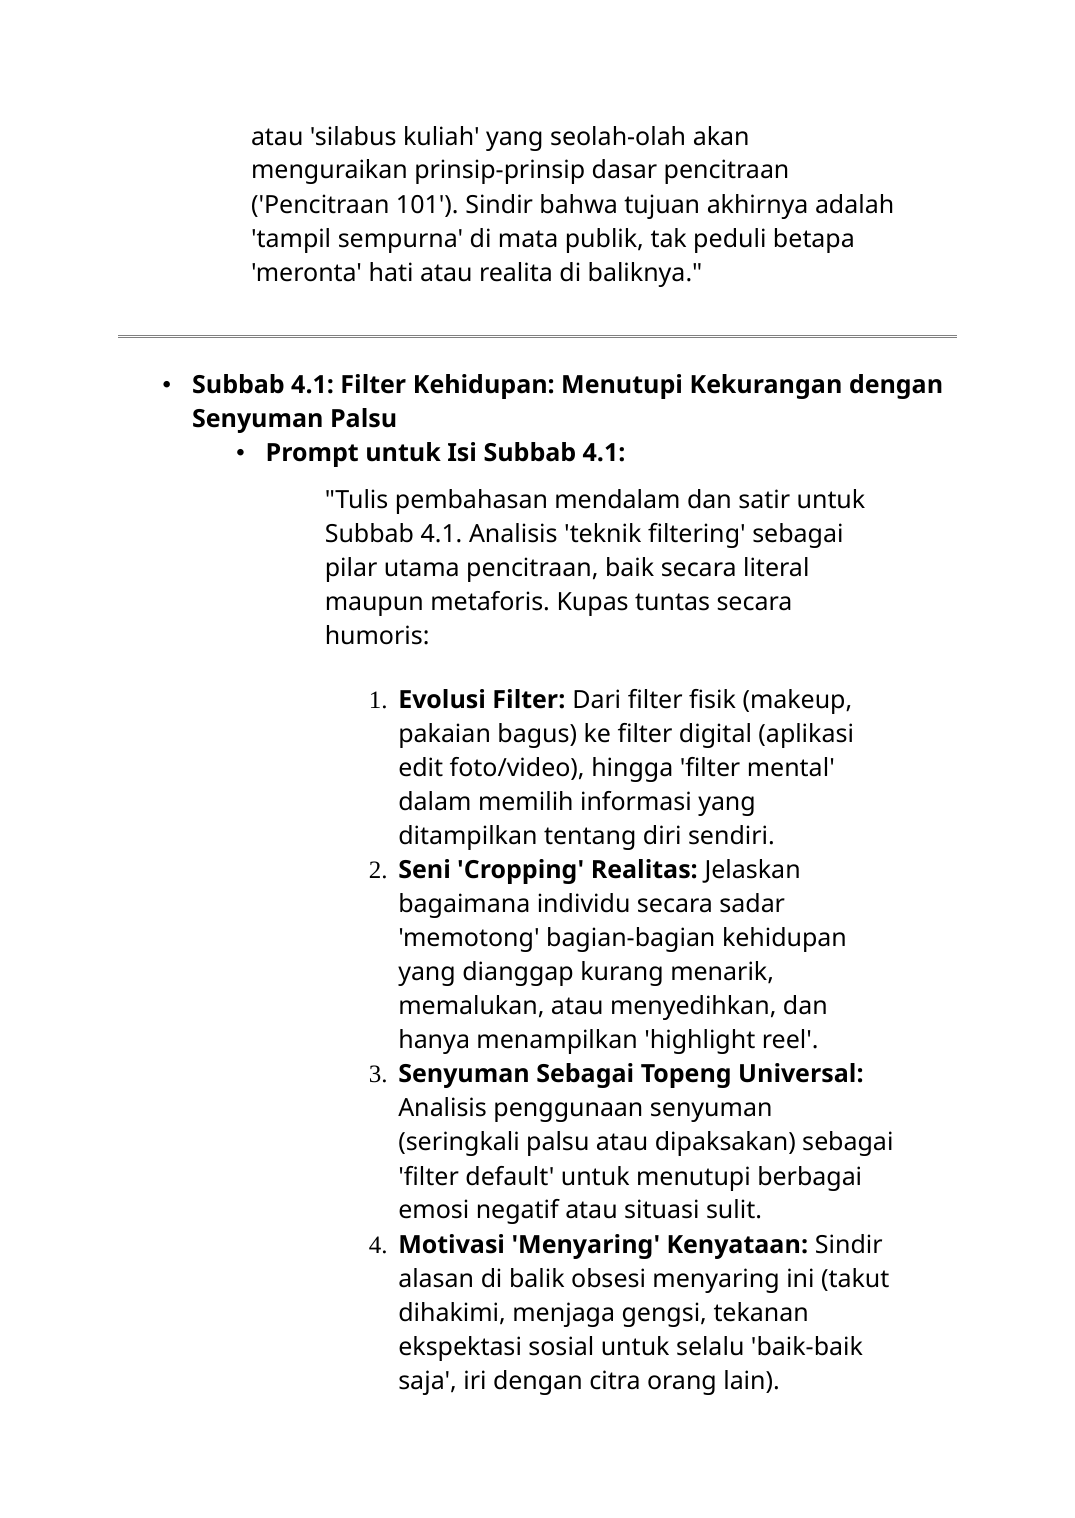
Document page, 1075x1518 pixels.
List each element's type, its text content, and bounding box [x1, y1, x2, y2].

list Seni 'Cropping' Realitas: Jelaskan bagaimana individu secara sadar 'memotong' bagian-bagian kehidupan yang dianggap kurang menarik, memalukan, atau menyedihkan, dan hanya menampilkan 'highlight reel'. [369, 852, 898, 1056]
list Subbab 4.1: Filter Kehidupan: Menutupi Kekurangan dengan Senyuman Palsu [162, 367, 957, 435]
list Evolusi Filter: Dari filter fisik (makeup, pakaian bagus) ke filter digital (aplikasi edit foto/video), hingga 'filter mental' dalam memilih informasi yang ditampilkan tentang diri sendiri. [369, 681, 898, 852]
list Senyuman Sebagai Topeng Universal: Analisis penggunaan senyuman (seringkali palsu atau dipaksakan) sebagai 'filter default' untuk menutupi berbagai emosi negatif atau situasi sulit. [369, 1056, 898, 1226]
list "Tulis pembahasan mendalam dan satir untuk Subbab 4.1. Analisis 'teknik filtering' sebagai pilar utama pencitraan, baik secara literal maupun metaforis. Kupas tuntas secara humoris: [295, 481, 898, 652]
list Motivasi 'Menyaring' Kenyataan: Sindir alasan di balik obsesi menyaring ini (takut dihakimi, menjaga gengsi, tekanan ekspektasi sosial untuk selalu 'baik-baik saja', iri dengan citra orang lain). [369, 1226, 898, 1397]
list Prompt untuk Isi Subbab 4.1: [236, 435, 957, 469]
list atau 'silabus kuliah' yang seolah-olah akan menguraikan prinsip-prinsip dasar pencitraan ('Pencitraan 101'). Sindir bahwa tujuan akhirnya adalah 'tampil sempurna' di mata publik, tak peduli betapa 'meronta' hati atau realita di baliknya." [221, 118, 898, 288]
